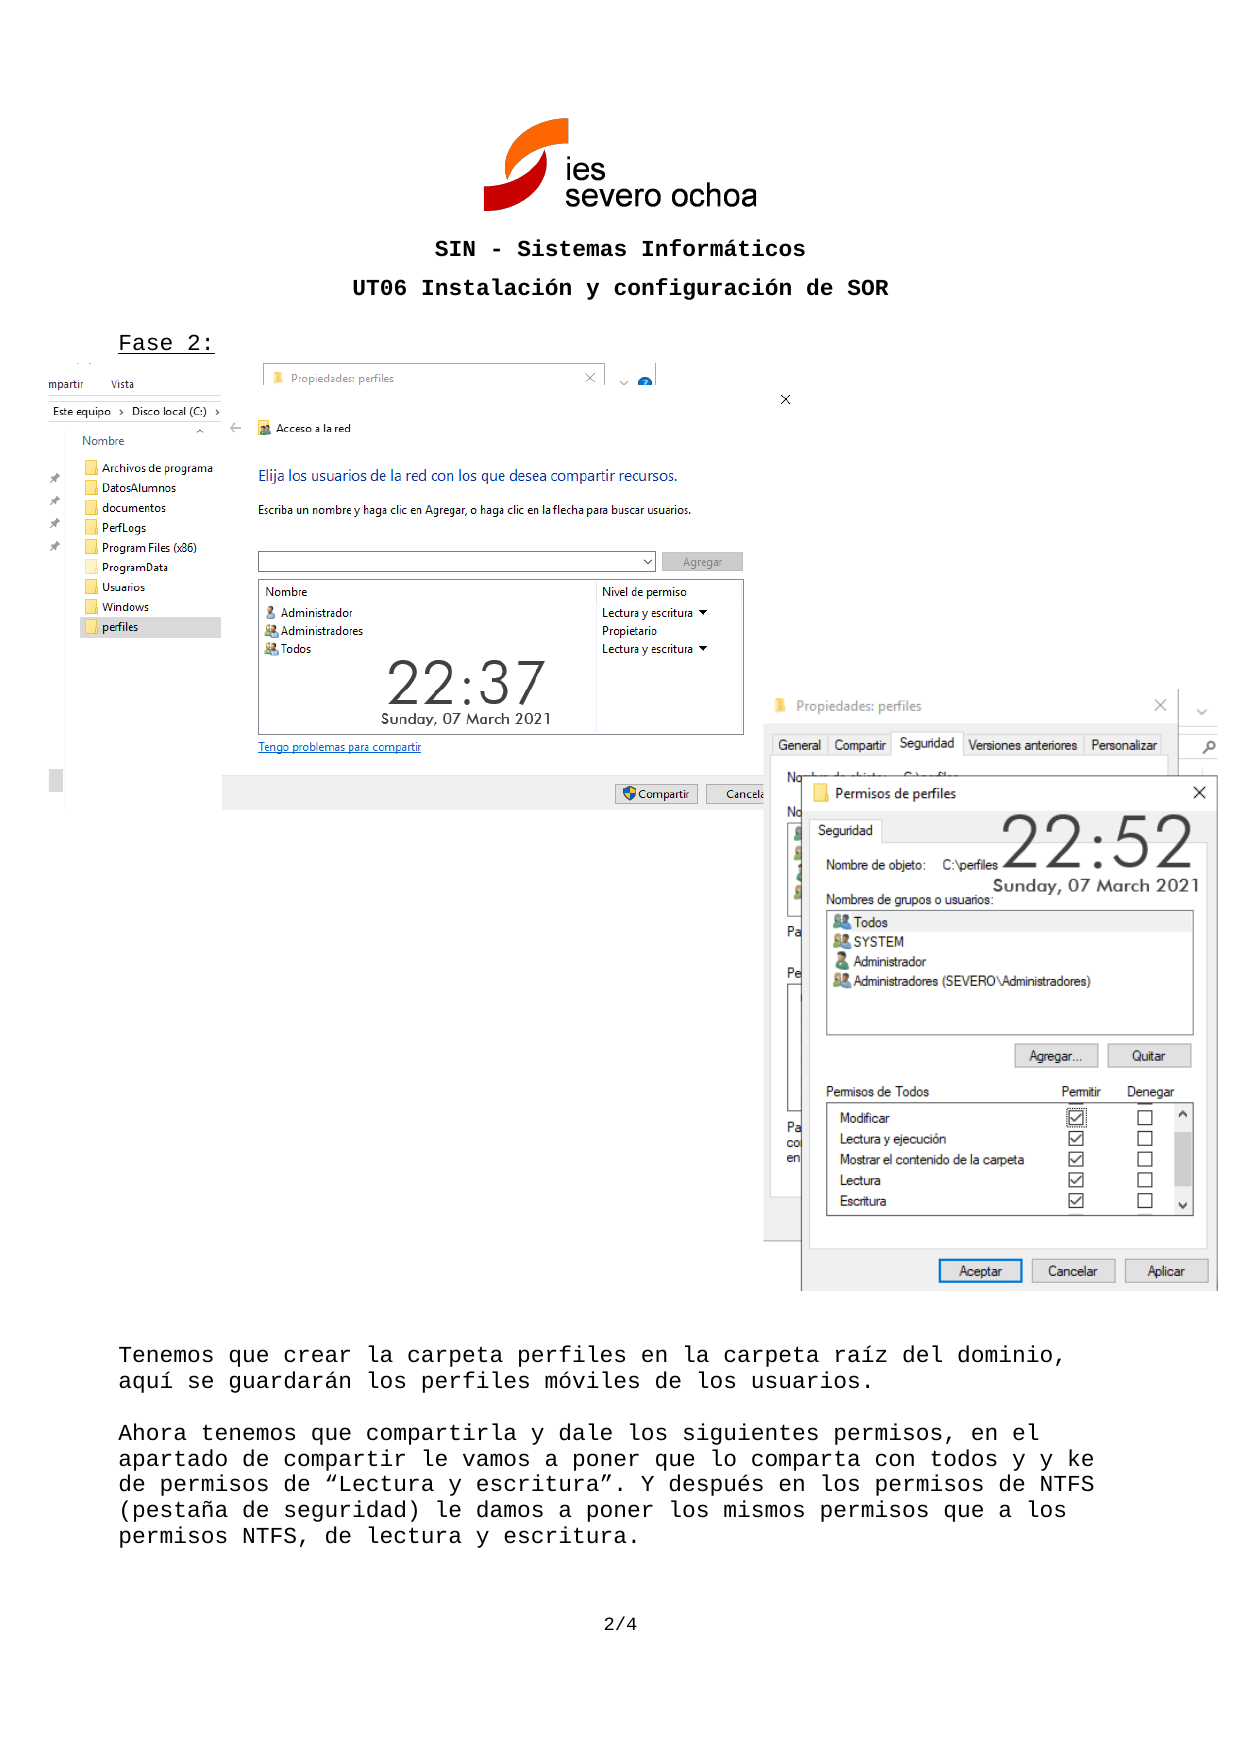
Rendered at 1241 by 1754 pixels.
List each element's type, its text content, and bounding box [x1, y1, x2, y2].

picture [483, 118, 757, 211]
text Tenemos que crear la carpeta perfiles en la carpeta raíz del dominio, aquí se guardarán los perfiles móviles de los usuarios. [118, 1343, 1122, 1395]
text Ahora tenemos que compartirla y dale los siguientes permisos, en el apartado de compartir le vamos a poner que lo comparta con todos y y ke de permisos de “Lectura y escritura”. Y después en los permisos de NTFS (pestaña de seguridad) le damos a poner los mismos permisos que a los permisos NTFS, de lectura y escritura. [118, 1421, 1122, 1551]
picture [48, 363, 1218, 1291]
text Fase 2: [118, 332, 1122, 357]
